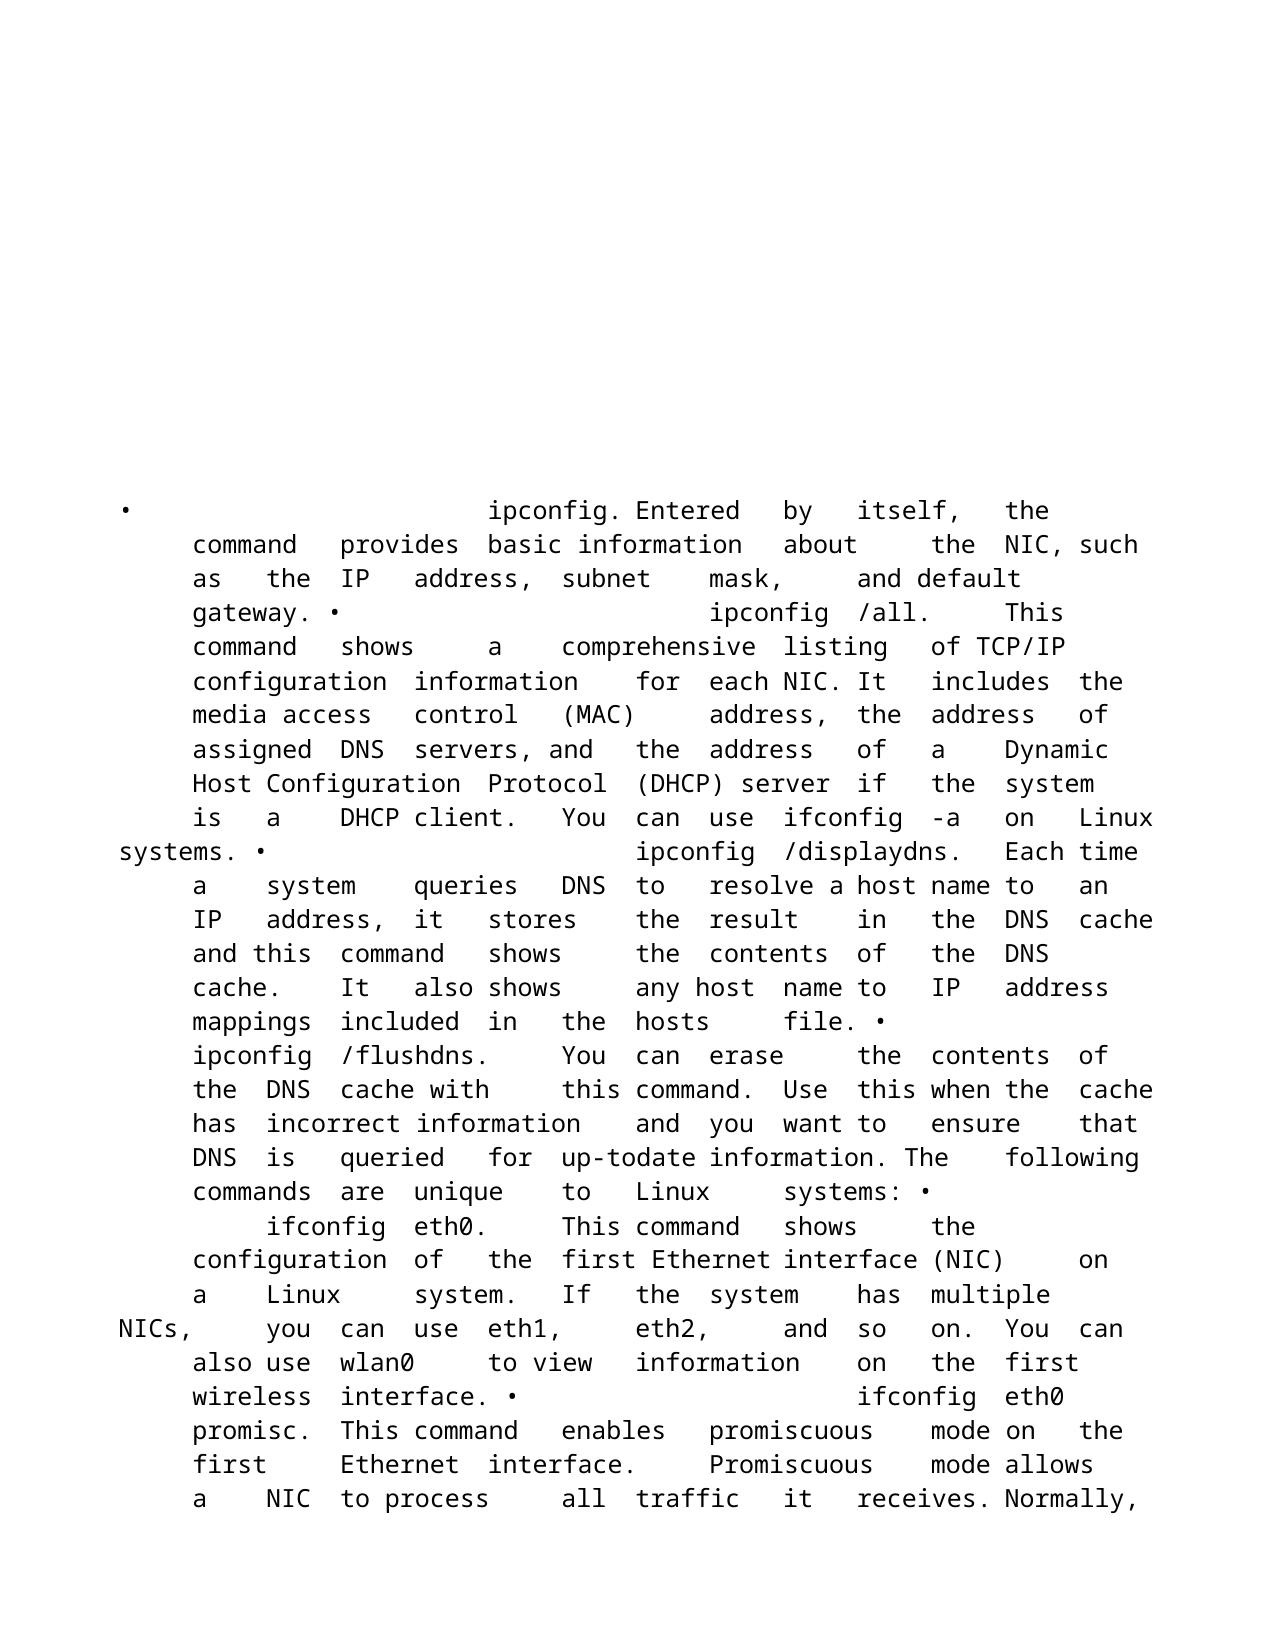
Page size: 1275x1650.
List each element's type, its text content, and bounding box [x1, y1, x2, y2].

text • ipconfig. Entered by itself, the command provides basic information about the NIC, such as the IP address, subnet mask, and default gateway. • ipconfig /all. This command shows a comprehensive listing of TCP/IP configuration information for each NIC. It includes the media access control (MAC) address, the address of assigned DNS servers, and the address of a Dynamic Host Configuration Protocol (DHCP) server if the system is a DHCP client. You can use ifconfig -a on Linux systems. • ipconfig /displaydns. Each time a system queries DNS to resolve a host name to an IP address, it stores the result in the DNS cache and this command shows the contents of the DNS cache. It also shows any host name to IP address mappings included in the hosts file. • ipconfig /flushdns. You can erase the contents of the DNS cache with this command. Use this when the cache has incorrect information and you want to ensure that DNS is queried for up-todate information. The following commands are unique to Linux systems: • ifconfig eth0. This command shows the configuration of the first Ethernet interface (NIC) on a Linux system. If the system has multiple [118, 493, 1157, 1310]
text NICs, you can use eth1, eth2, and so on. You can also use wlan0 to view information on the first wireless interface. • ifconfig eth0 promisc. This command enables promiscuous mode on the first Ethernet interface. Promiscuous mode allows a NIC to process all traffic it receives. Normally, [118, 1310, 1157, 1515]
